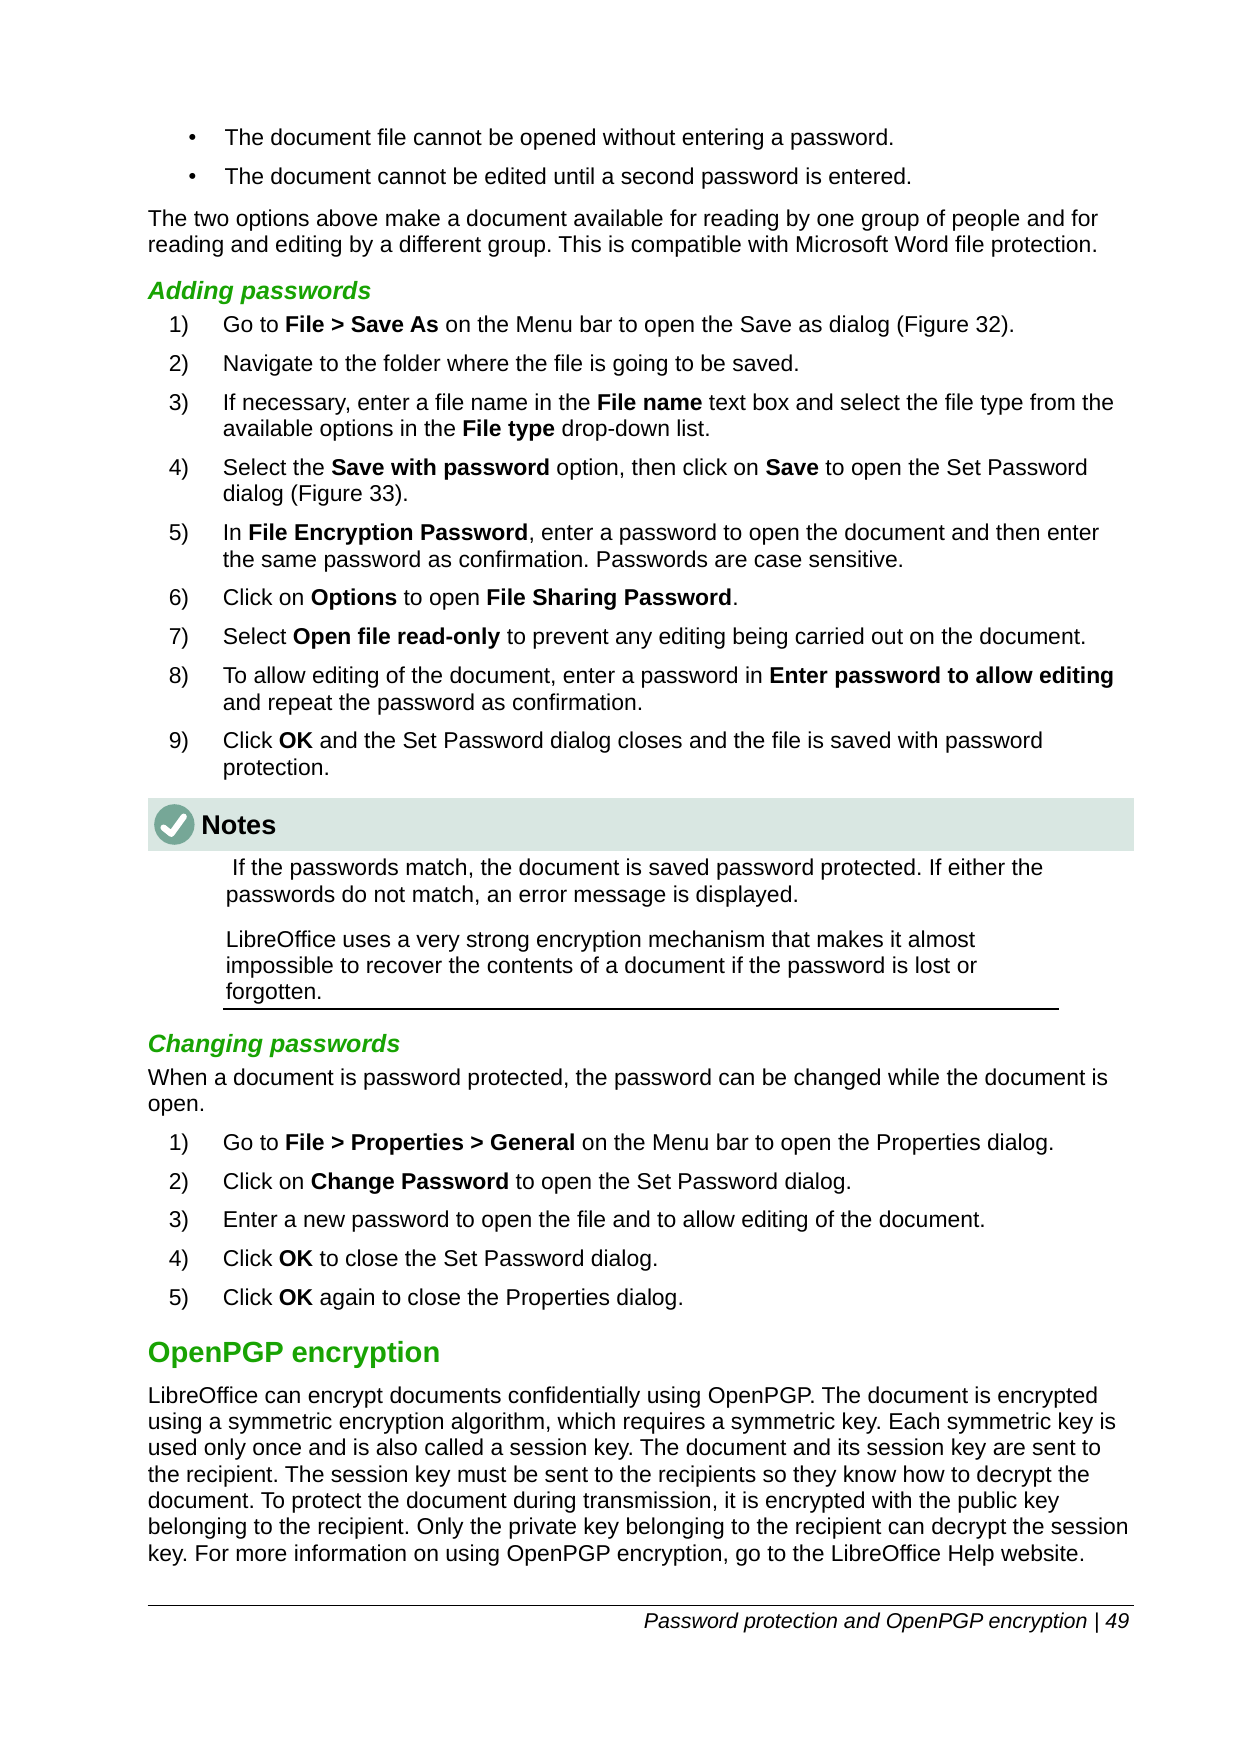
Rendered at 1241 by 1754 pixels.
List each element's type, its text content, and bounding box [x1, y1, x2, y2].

text LibreOffice uses a very strong encryption mechanism that makes it almost impossible to recover the contents of a document if the password is lost or forgotten. [223, 923, 1059, 1008]
text If the passwords match, the document is saved password protected. If either the passwords do not match, an error message is displayed. [223, 851, 1059, 907]
subtitle Adding passwords [148, 276, 1134, 305]
text The two options above make a document available for reading by one group of people and for reading and editing by a different group. This is compatible with Microsoft Word file protection. [148, 204, 1134, 257]
list The document file cannot be opened without entering a password. [185, 121, 1134, 150]
text When a document is password protected, the password can be changed while the document is open. [148, 1063, 1134, 1116]
list Click on Change Password to open the Set Password dialog. [189, 1168, 1134, 1194]
list Select the Save with password option, then click on Save to open the Set Password dialog (Figure 33). [189, 454, 1134, 507]
list If necessary, enter a file name in the File name text box and select the file type from the available options in the File type drop‑down list. [189, 389, 1134, 441]
list Go to File > Properties > General on the Menu bar to open the Properties dialog. [189, 1129, 1134, 1155]
list Select Open file read-only to prevent any editing being carried out on the document. [189, 623, 1134, 649]
list Click OK and the Set Password dialog closes and the file is saved with password protection. [189, 727, 1134, 780]
list Enter a new password to open the file and to allow editing of the document. [189, 1206, 1134, 1233]
list Navigate to the folder where the file is going to be saved. [189, 350, 1134, 376]
list Click OK again to close the Properties dialog. [189, 1284, 1134, 1311]
text LibreOffice can encrypt documents confidentially using OpenPGP. The document is encrypted using a symmetric encryption algorithm, which requires a symmetric key. Each symmetric key is used only once and is also called a session key. The document and its session key are sent to the recipient. The session key must be sent to the recipients so they know how to decrypt the document. To protect the document during transmission, it is encrypted with the public key belonging to the recipient. Only the private key belonging to the recipient can decrypt the session key. For more information on using OpenPGP encryption, go to the LibreOffice Help website. [148, 1382, 1134, 1566]
subtitle Changing passwords [148, 1028, 1134, 1057]
list The document cannot be edited until a second password is entered. [185, 160, 1134, 192]
list Click on Options to open File Sharing Password. [189, 584, 1134, 611]
list Click OK to close the Set Password dialog. [189, 1245, 1134, 1272]
subtitle Notes [148, 798, 1134, 851]
list In File Encryption Password, enter a password to open the document and then enter the same password as confirmation. Passwords are case sensitive. [189, 519, 1134, 572]
subtitle OpenPGP encryption [148, 1336, 1134, 1369]
list Go to File > Save As on the Menu bar to open the Save as dialog (Figure 32). [189, 311, 1134, 337]
list To allow editing of the document, enter a password in Enter password to allow editing and repeat the password as confirmation. [189, 662, 1134, 715]
